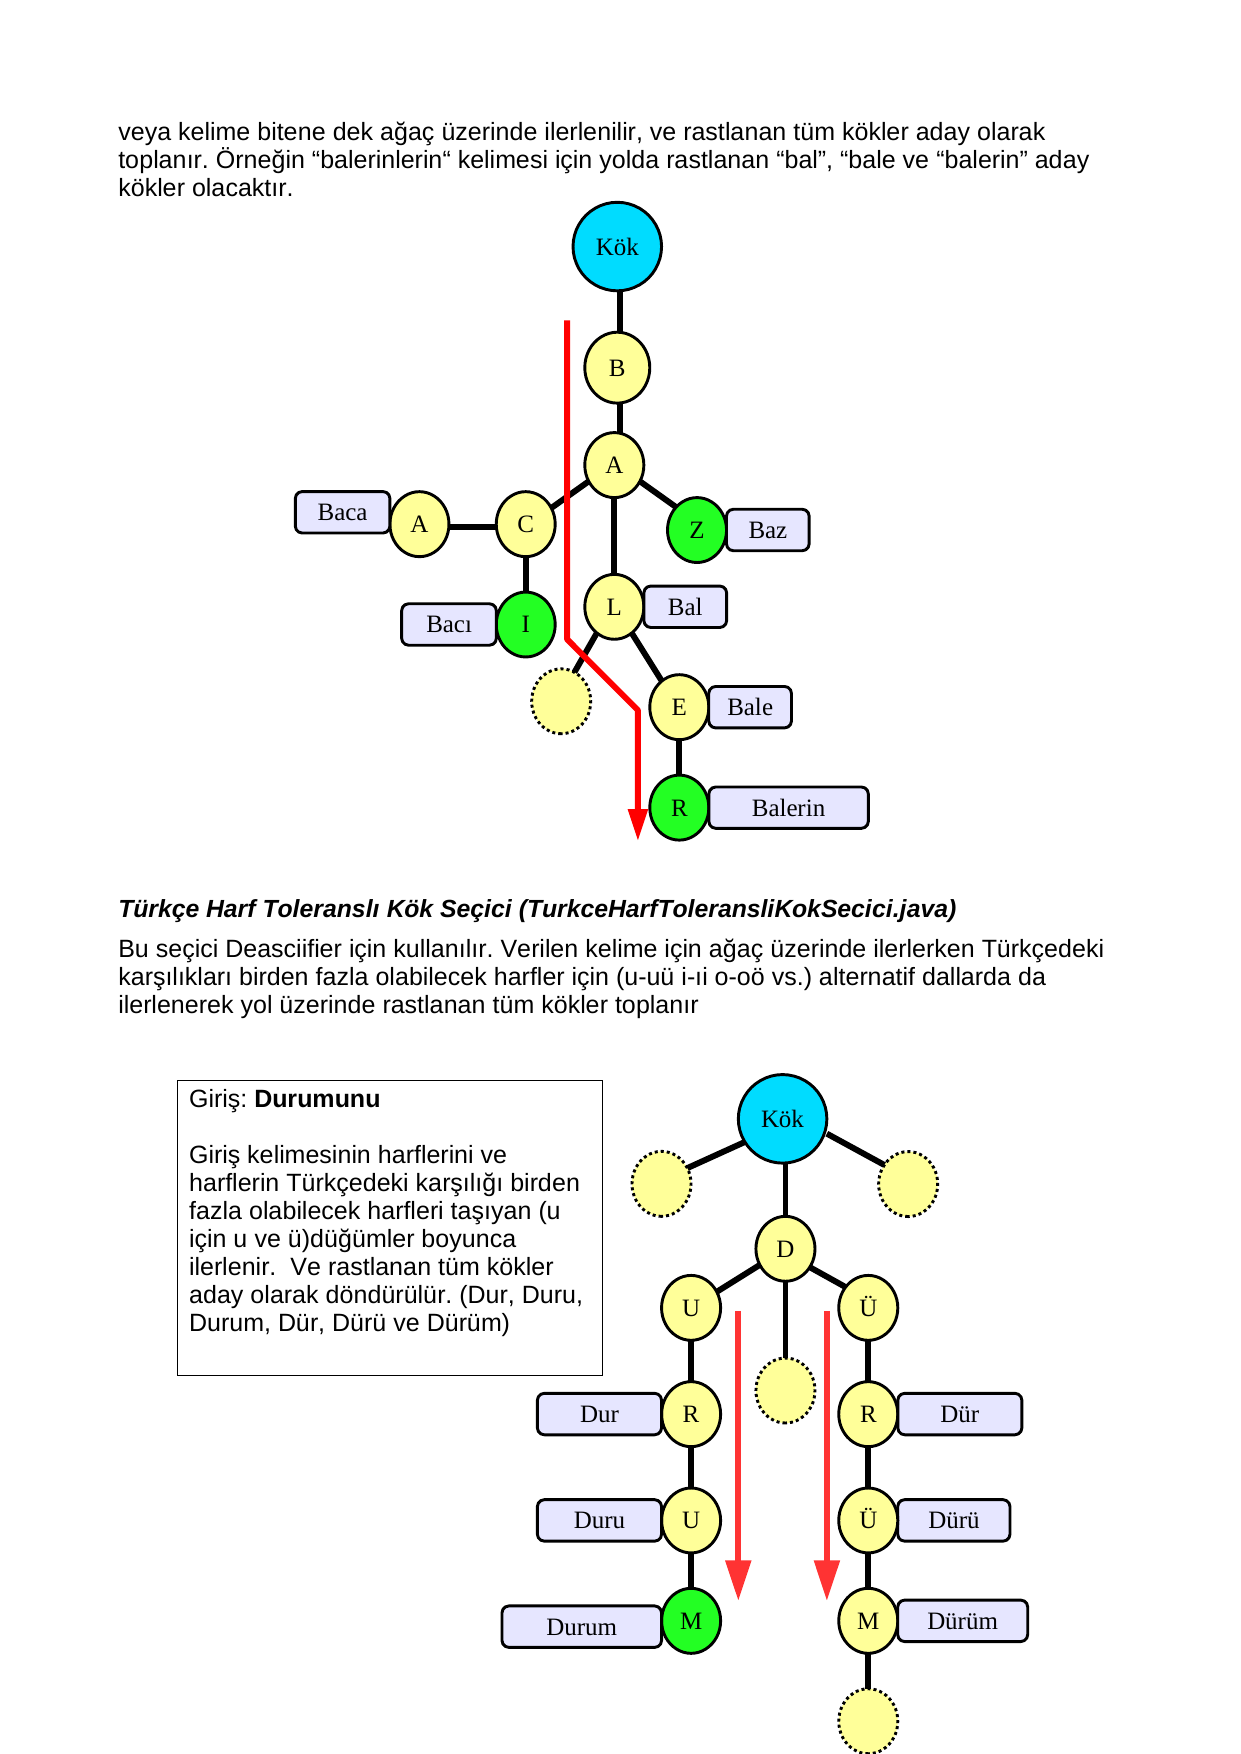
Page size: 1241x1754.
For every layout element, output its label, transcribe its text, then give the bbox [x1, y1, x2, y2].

text veya kelime bitene dek ağaç üzerinde ilerlenilir, ve rastlanan tüm kökler aday olarak toplanır. Örneğin “balerinlerin“ kelimesi için yolda rastlanan “bal”, “bale ve “balerin” aday kökler olacaktır. [118, 118, 1122, 202]
subtitle Türkçe Harf Toleranslı Kök Seçici (TurkceHarfToleransliKokSecici.java) [118, 895, 1122, 922]
text Bu seçici Deasciifier için kullanılır. Verilen kelime için ağaç üzerinde ilerlerken Türkçedeki karşılıkları birden fazla olabilecek harfler için (u-uü i-ıi o-oö vs.) alternatif dallarda da ilerlenerek yol üzerinde rastlanan tüm kökler toplanır [118, 935, 1122, 1019]
